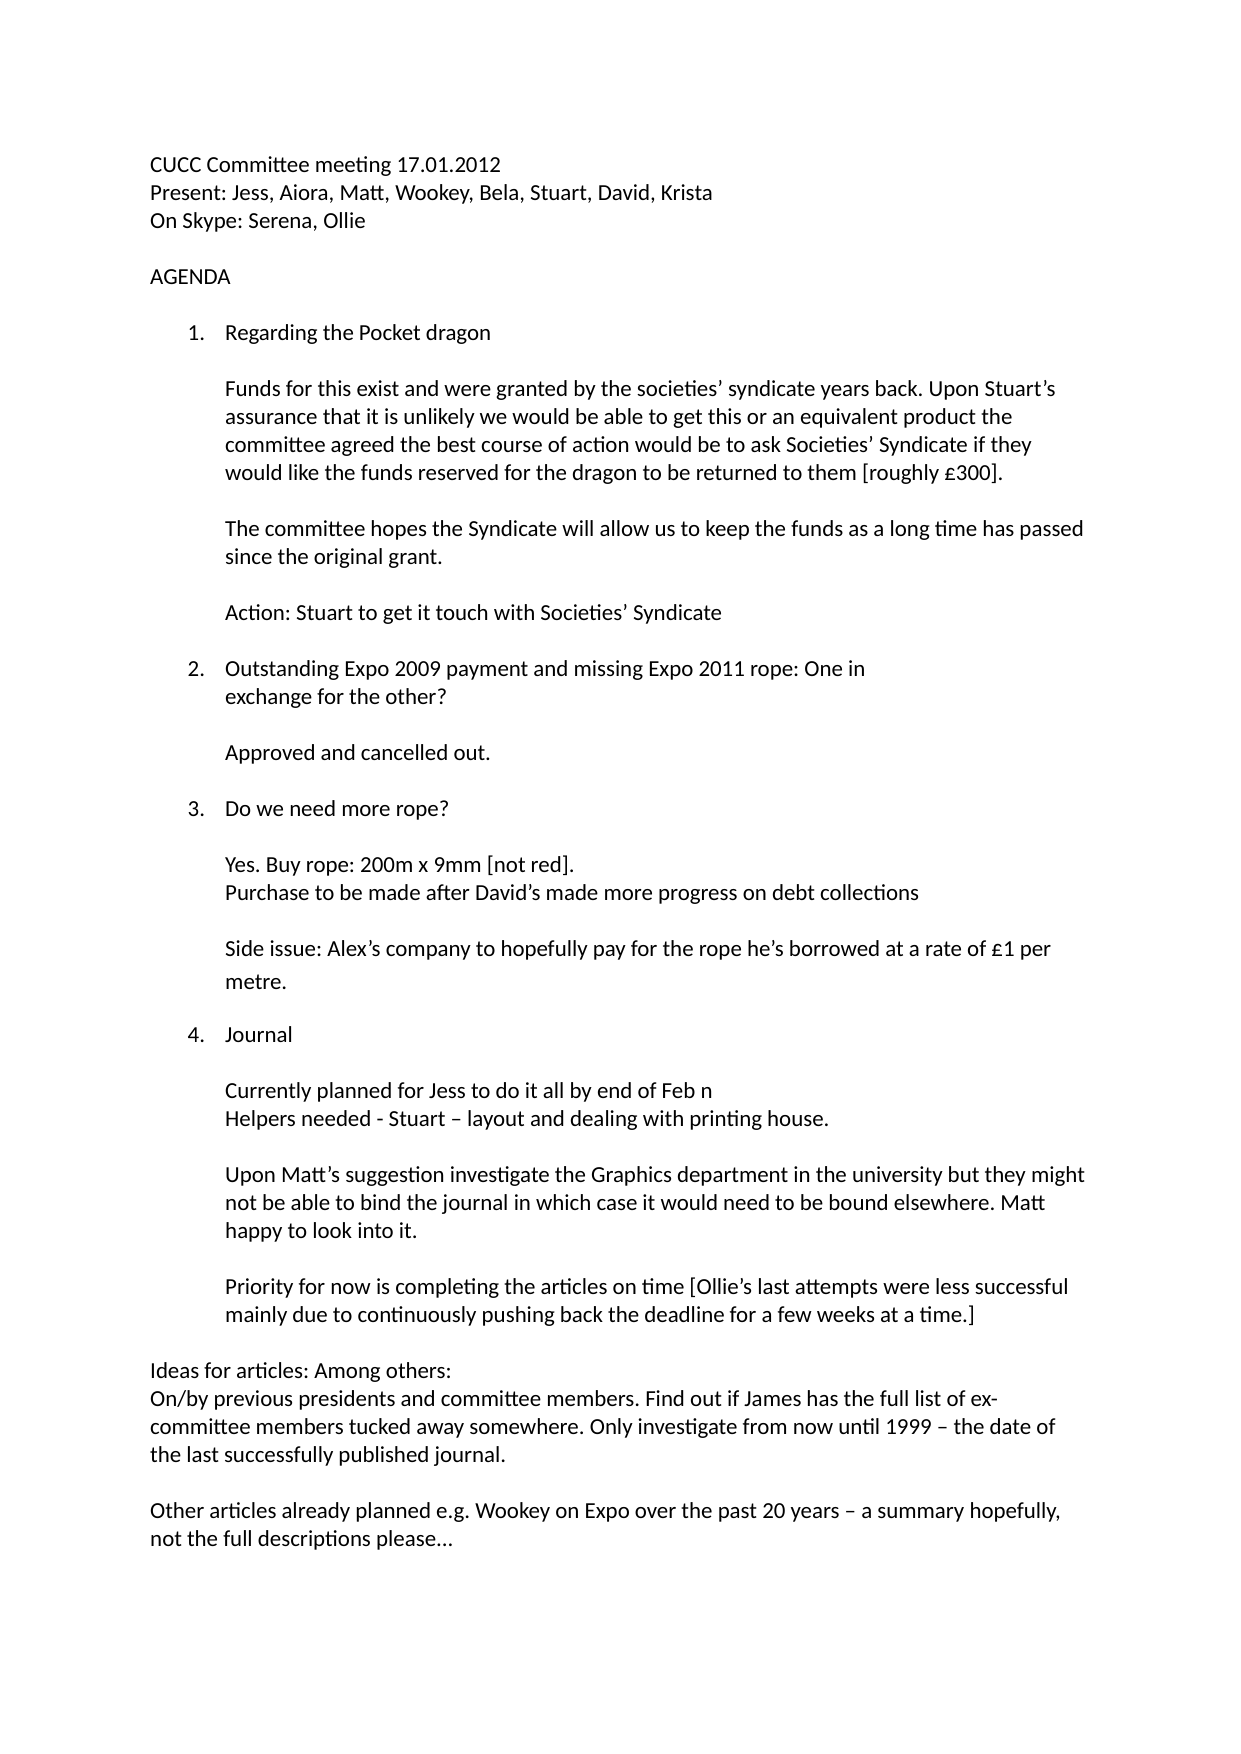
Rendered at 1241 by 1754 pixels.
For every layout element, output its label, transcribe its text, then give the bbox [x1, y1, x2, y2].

list Outstanding Expo 2009 payment and missing Expo 2011 rope: One in [187, 654, 1090, 682]
text Other articles already planned e.g. Wookey on Expo over the past 20 years – a summary hopefully, not the full descriptions please... [150, 1496, 1090, 1552]
list Journal [187, 1020, 1090, 1048]
text Upon Matt’s suggestion investigate the Graphics department in the university but they might not be able to bind the journal in which case it would need to be bound elsewhere. Matt happy to look into it. [225, 1160, 1090, 1244]
text Ideas for articles: Among others: [150, 1356, 1090, 1384]
text Purchase to be made after David’s made more progress on debt collections [225, 878, 1090, 907]
text Yes. Buy rope: 200m x 9mm [not red]. [225, 851, 1090, 878]
text CUCC Committee meeting 17.01.2012 [150, 150, 1090, 178]
text The committee hopes the Syndicate will allow us to keep the funds as a long time has passed since the original grant. [225, 514, 1090, 570]
text Funds for this exist and were granted by the societies’ syndicate years back. Upon Stuart’s assurance that it is unlikely we would be able to get this or an equivalent product the committee agreed the best course of action would be to ask Societies’ Syndicate if they would like the funds reserved for the dragon to be returned to them [roughly £300]. [225, 374, 1090, 486]
text Action: Stuart to get it touch with Societies’ Syndicate [150, 598, 1090, 626]
text On/by previous presidents and committee members. Find out if James has the full list of ex-committee members tucked away somewhere. Only investigate from now until 1999 – the date of the last successfully published journal. [150, 1384, 1090, 1468]
text Currently planned for Jess to do it all by end of Feb n [225, 1076, 1090, 1104]
text Present: Jess, Aiora, Matt, Wookey, Bela, Stuart, David, Krista [150, 178, 1090, 206]
text On Skype: Serena, Ollie [150, 206, 1090, 234]
list Approved and cancelled out. [225, 738, 1090, 766]
list Side issue: Alex’s company to hopefully pay for the rope he’s borrowed at a rate of £1 per metre. [225, 934, 1090, 995]
list Regarding the Pocket dragon [187, 318, 1090, 346]
text Helpers needed - Stuart – layout and dealing with printing house. [225, 1104, 1090, 1132]
list Do we need more rope? [187, 794, 1090, 822]
text Priority for now is completing the articles on time [Ollie’s last attempts were less successful mainly due to continuously pushing back the deadline for a few weeks at a time.] [225, 1272, 1090, 1328]
list exchange for the other? [225, 682, 1090, 710]
text AGENDA [150, 262, 1090, 290]
